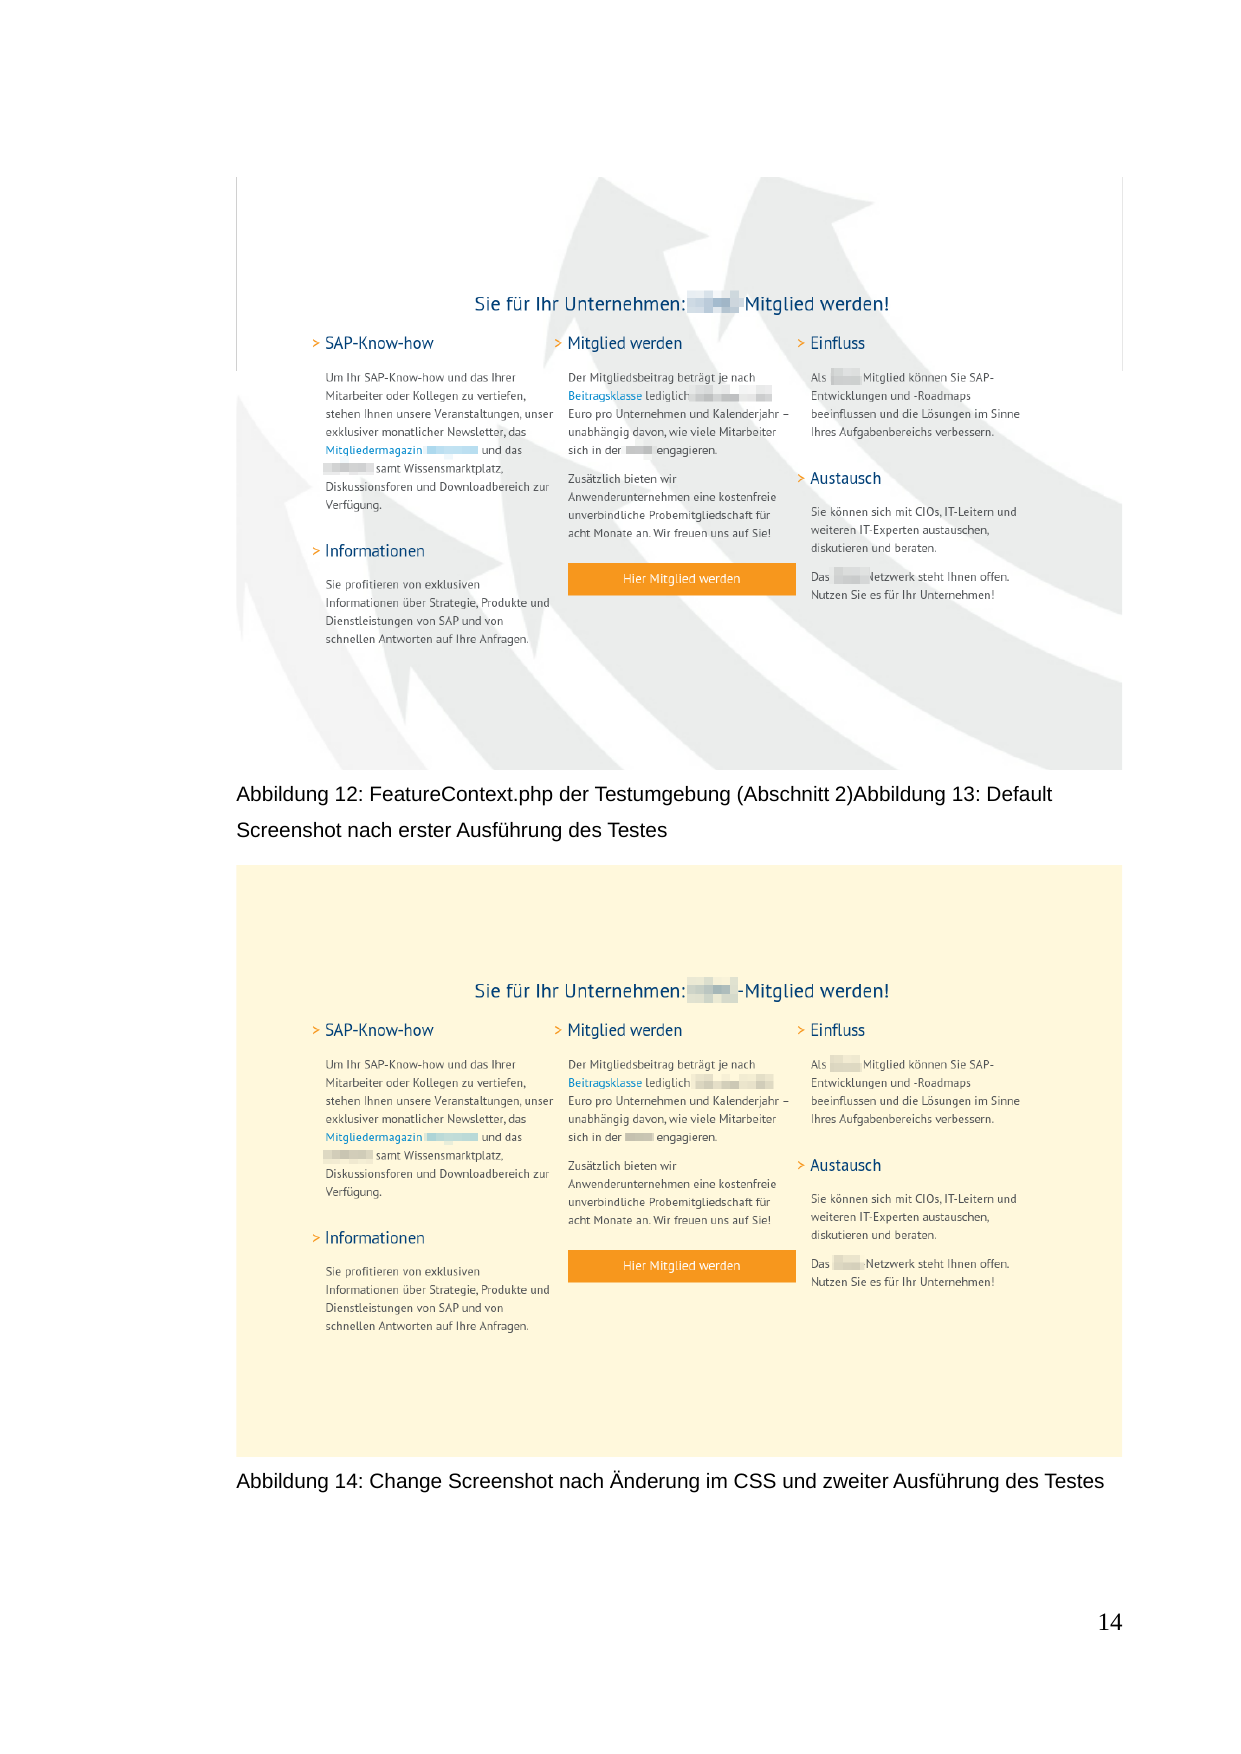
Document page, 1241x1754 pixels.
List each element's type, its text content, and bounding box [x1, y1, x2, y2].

text Abbildung 14: Change Screenshot nach Änderung im CSS und zweiter Ausführung des Testes [236, 1457, 1122, 1492]
picture [236, 865, 1123, 1457]
text Abbildung 12: FeatureContext.php der Testumgebung (Abschnitt 2)Abbildung 13: Default Screenshot nach erster Ausführung des Testes [236, 770, 1122, 841]
picture [236, 177, 1123, 770]
